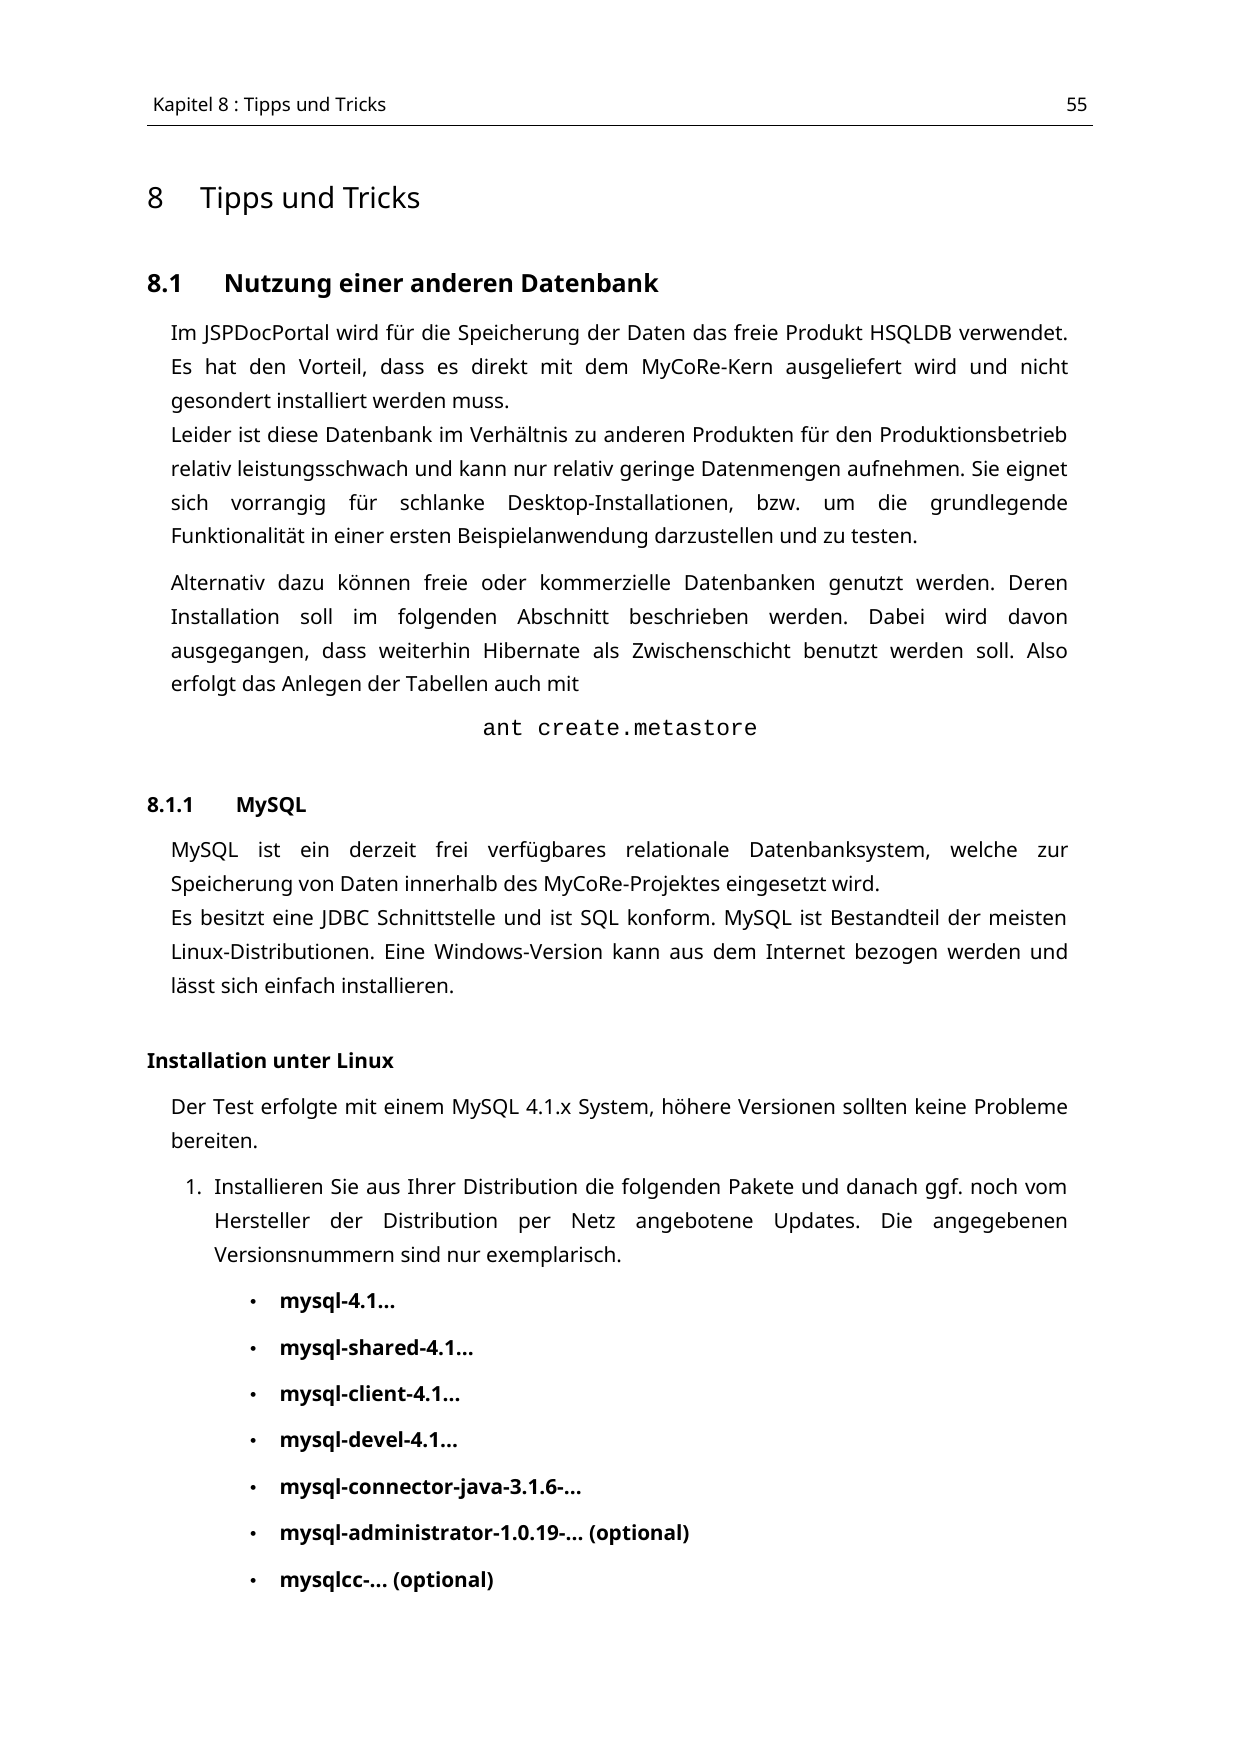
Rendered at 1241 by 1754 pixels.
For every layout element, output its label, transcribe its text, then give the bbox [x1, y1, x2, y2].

subtitle Nutzung einer anderen Datenbank [147, 266, 1092, 300]
text Alternativ dazu können freie oder kommerzielle Datenbanken genutzt werden. Deren Installation soll im folgenden Abschnitt beschrieben werden. Dabei wird davon ausgegangen, dass weiterhin Hibernate als Zwischenschicht benutzt werden soll. Also erfolgt das Anlegen der Tabellen auch mit [171, 568, 1069, 698]
text Der Test erfolgte mit einem MySQL 4.1.x System, höhere Versionen sollten keine Probleme bereiten. [171, 1092, 1069, 1154]
list mysql-shared-4.1... [220, 1333, 1092, 1361]
text Im JSPDocPortal wird für die Speicherung der Daten das freie Produkt HSQLDB verwendet. Es hat den Vorteil, dass es direkt mit dem MyCoRe-Kern ausgeliefert wird und nicht gesondert installiert werden muss. Leider ist diese Datenbank im Verhältnis zu anderen Produkten für den Produktionsbetrieb relativ leistungsschwach und kann nur relativ geringe Datenmengen aufnehmen. Sie eignet sich vorrangig für schlanke Desktop-Installationen, bzw. um die grundlegende Funktionalität in einer ersten Beispielanwendung darzustellen und zu testen. [171, 318, 1069, 550]
list mysql-devel-4.1... [220, 1426, 1092, 1454]
list Installieren Sie aus Ihrer Distribution die folgenden Pakete und danach ggf. noch vom Hersteller der Distribution per Netz angebotene Updates. Die angegebenen Versionsnummern sind nur exemplarisch. [147, 1172, 1069, 1268]
text MySQL ist ein derzeit frei verfügbares relationale Datenbanksystem, welche zur Speicherung von Daten innerhalb des MyCoRe-Projektes eingesetzt wird. Es besitzt eine JDBC Schnittstelle und ist SQL konform. MySQL ist Bestandteil der meisten Linux-Distributionen. Eine Windows-Version kann aus dem Internet bezogen werden und lässt sich einfach installieren. [171, 835, 1069, 999]
list mysql-4.1... [220, 1287, 1092, 1315]
list mysql-administrator-1.0.19-... (optional) [220, 1518, 1092, 1547]
list mysql-client-4.1... [220, 1379, 1092, 1407]
subtitle MySQL [147, 790, 1092, 818]
list mysql-connector-java-3.1.6-... [220, 1472, 1092, 1500]
text ant create.metastore [171, 716, 1069, 742]
subtitle Tipps und Tricks [147, 177, 1092, 217]
list mysqlcc-... (optional) [220, 1565, 1092, 1593]
subtitle Installation unter Linux [147, 1047, 1092, 1075]
